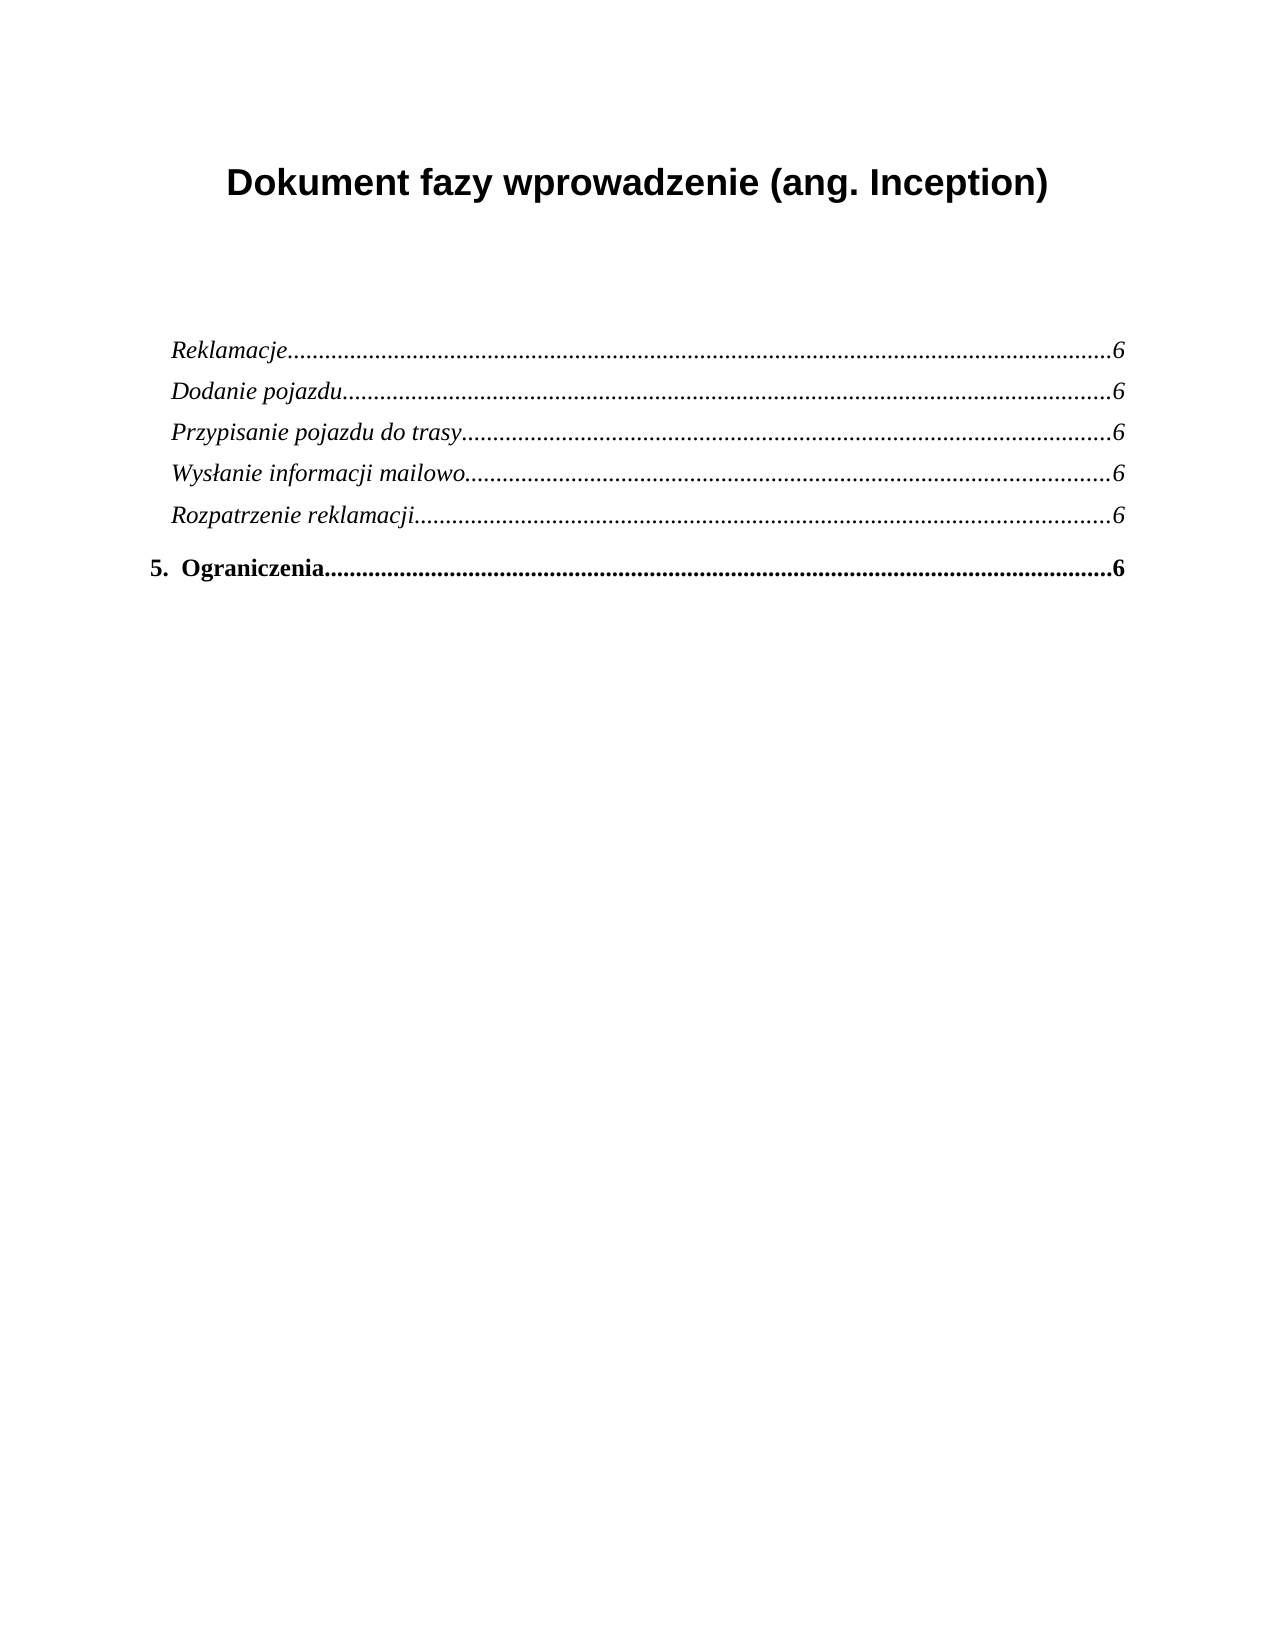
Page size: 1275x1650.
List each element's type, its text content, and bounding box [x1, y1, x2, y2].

text Reklamacje 6 [171, 335, 1125, 363]
text Przypisanie pojazdu do trasy 6 [171, 417, 1125, 446]
text Wysłanie informacji mailowo 6 [171, 458, 1125, 487]
text Dodanie pojazdu 6 [171, 376, 1125, 405]
text Rozpatrzenie reklamacji 6 [171, 500, 1125, 528]
text 5. Ograniczenia 6 [150, 553, 1125, 582]
